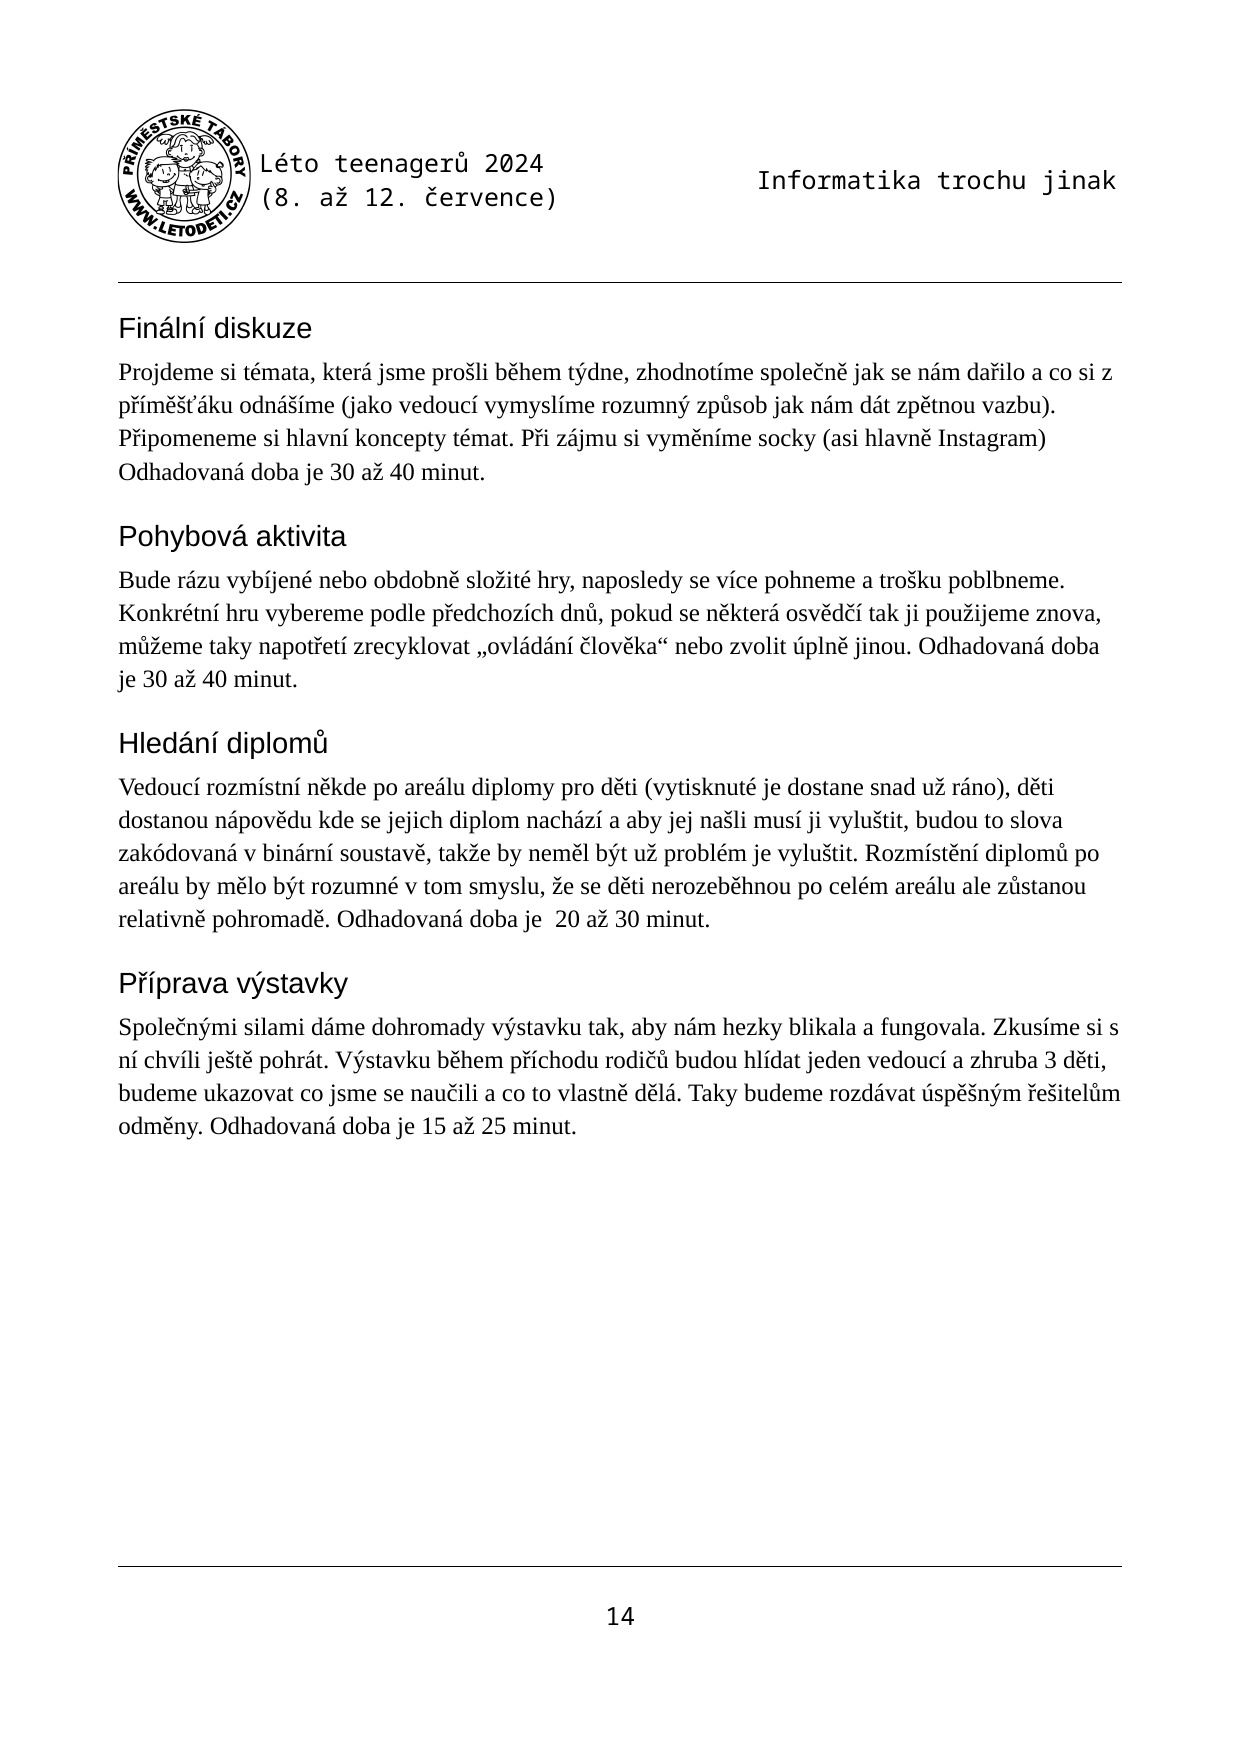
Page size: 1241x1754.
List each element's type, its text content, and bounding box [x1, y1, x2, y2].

subtitle Finální diskuze [118, 311, 1122, 345]
subtitle Pohybová aktivita [118, 519, 1122, 552]
picture [117, 107, 251, 243]
text Projdeme si témata, která jsme prošli během týdne, zhodnotíme společně jak se nám dařilo a co si z příměšťáku odnášíme (jako vedoucí vymyslíme rozumný způsob jak nám dát zpětnou vazbu). Připomeneme si hlavní koncepty témat. Při zájmu si vyměníme socky (asi hlavně Instagram) Odhadovaná doba je 30 až 40 minut. [118, 357, 1122, 485]
text Vedoucí rozmístní někde po areálu diplomy pro děti (vytisknuté je dostane snad už ráno), děti dostanou nápovědu kde se jejich diplom nachází a aby jej našli musí ji vyluštit, budou to slova zakódovaná v binární soustavě, takže by neměl být už problém je vyluštit. Rozmístění diplomů po areálu by mělo být rozumné v tom smyslu, že se děti nerozeběhnou po celém areálu ale zůstanou relativně pohromadě. Odhadovaná doba je 20 až 30 minut. [118, 772, 1122, 933]
subtitle Hledání diplomů [118, 726, 1122, 759]
subtitle Příprava výstavky [118, 966, 1122, 1000]
text Společnými silami dáme dohromady výstavku tak, aby nám hezky blikala a fungovala. Zkusíme si s ní chvíli ještě pohrát. Výstavku během příchodu rodičů budou hlídat jeden vedoucí a zhruba 3 děti, budeme ukazovat co jsme se naučili a co to vlastně dělá. Taky budeme rozdávat úspěšným řešitelům odměny. Odhadovaná doba je 15 až 25 minut. [118, 1012, 1122, 1140]
text Bude rázu vybíjené nebo obdobně složité hry, naposledy se více pohneme a trošku poblbneme. Konkrétní hru vybereme podle předchozích dnů, pokud se některá osvědčí tak ji použijeme znova, můžeme taky napotřetí zrecyklovat „ovládání člověka“ nebo zvolit úplně jinou. Odhadovaná doba je 30 až 40 minut. [118, 565, 1122, 693]
